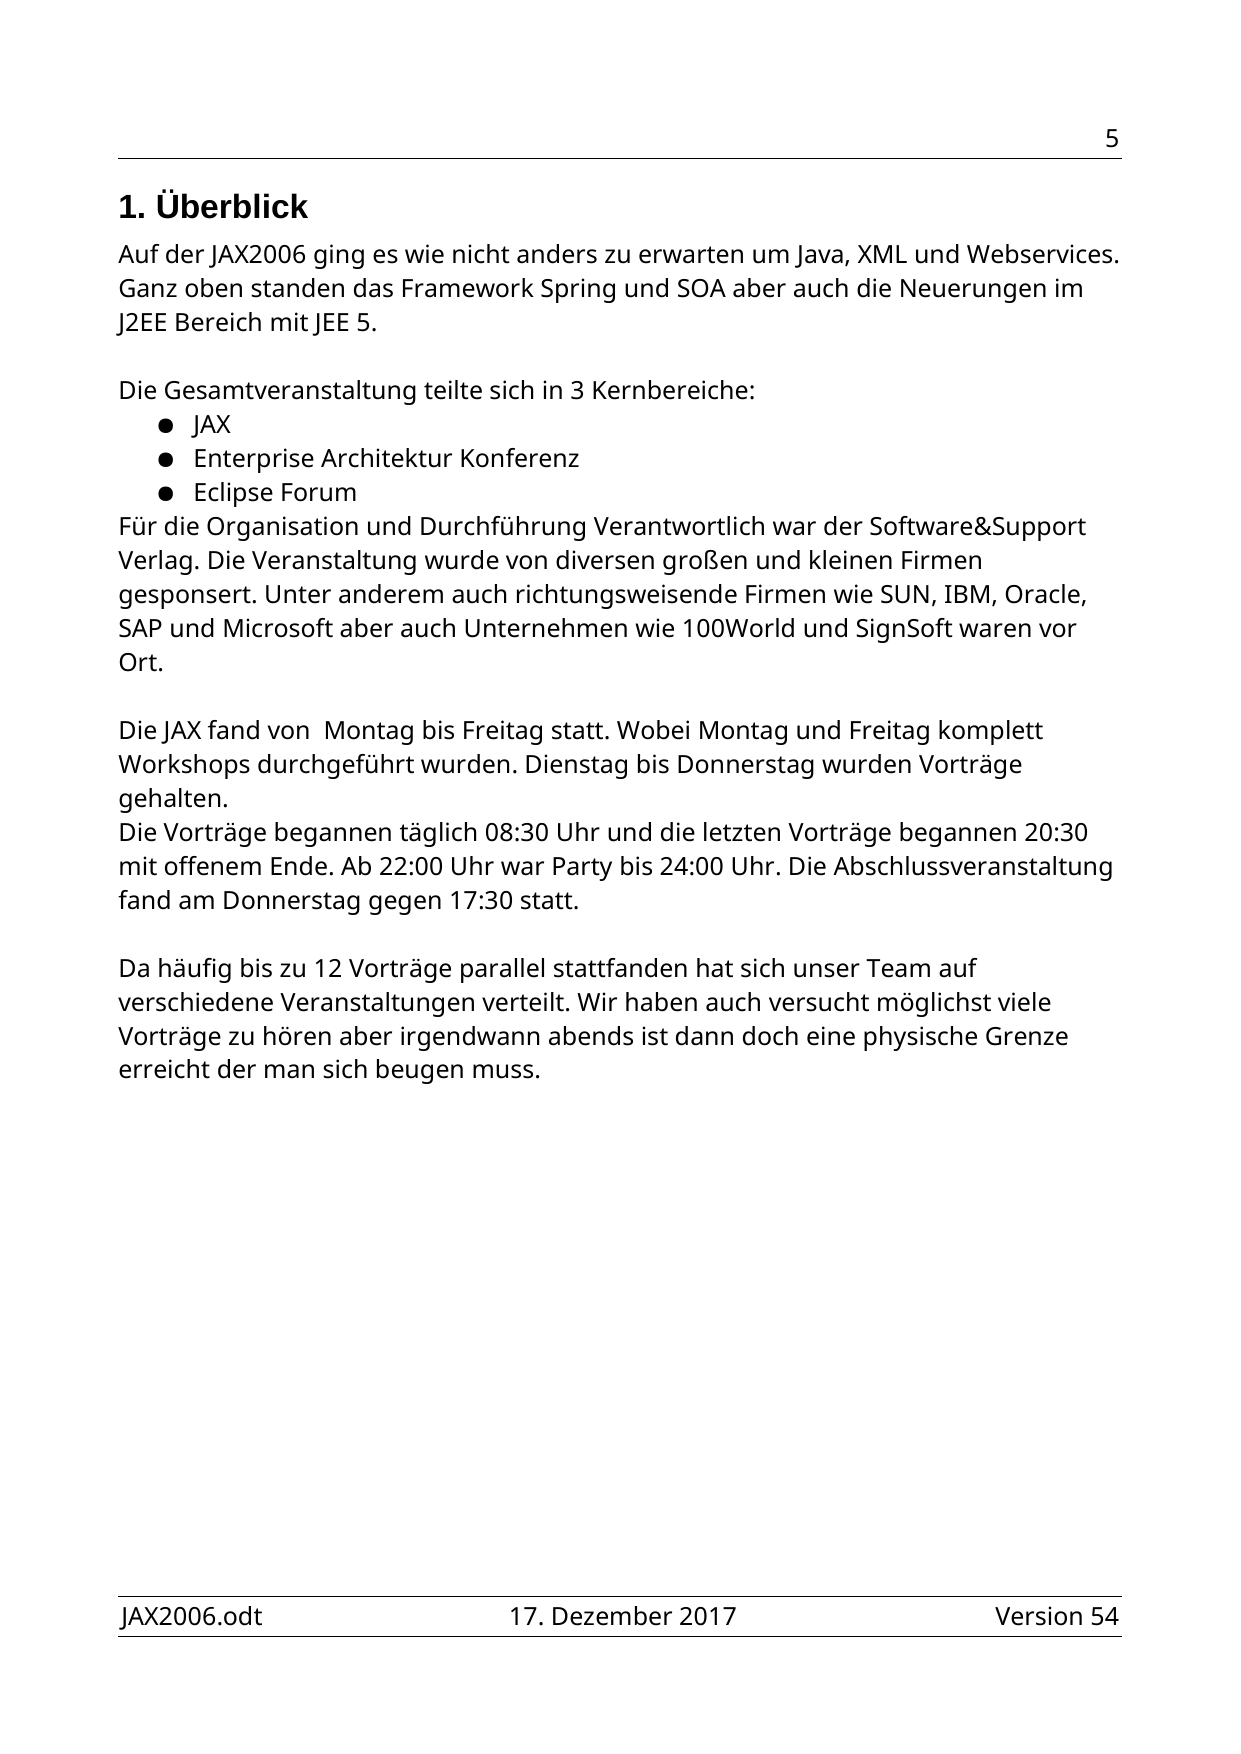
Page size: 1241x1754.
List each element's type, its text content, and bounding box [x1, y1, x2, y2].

list JAX [156, 407, 1122, 441]
subtitle Überblick [118, 187, 1122, 225]
text Die Gesamtveranstaltung teilte sich in 3 Kernbereiche: [118, 373, 1122, 407]
text Für die Organisation und Durchführung Verantwortlich war der Software&Support Verlag. Die Veranstaltung wurde von diversen großen und kleinen Firmen gesponsert. Unter anderem auch richtungsweisende Firmen wie SUN, IBM, Oracle, SAP und Microsoft aber auch Unternehmen wie 100World und SignSoft waren vor Ort. [118, 509, 1122, 679]
text Da häufig bis zu 12 Vorträge parallel stattfanden hat sich unser Team auf verschiedene Veranstaltungen verteilt. Wir haben auch versucht möglichst viele Vorträge zu hören aber irgendwann abends ist dann doch eine physische Grenze erreicht der man sich beugen muss. [118, 951, 1122, 1086]
list Enterprise Architektur Konferenz [156, 441, 1122, 475]
text Die Vorträge begannen täglich 08:30 Uhr und die letzten Vorträge begannen 20:30 mit offenem Ende. Ab 22:00 Uhr war Party bis 24:00 Uhr. Die Abschlussveranstaltung fand am Donnerstag gegen 17:30 statt. [118, 815, 1122, 917]
text Die JAX fand von Montag bis Freitag statt. Wobei Montag und Freitag komplett Workshops durchgeführt wurden. Dienstag bis Donnerstag wurden Vorträge gehalten. [118, 713, 1122, 815]
list Eclipse Forum [156, 475, 1122, 509]
text Auf der JAX2006 ging es wie nicht anders zu erwarten um Java, XML und Webservices. Ganz oben standen das Framework Spring und SOA aber auch die Neuerungen im J2EE Bereich mit JEE 5. [118, 237, 1122, 339]
